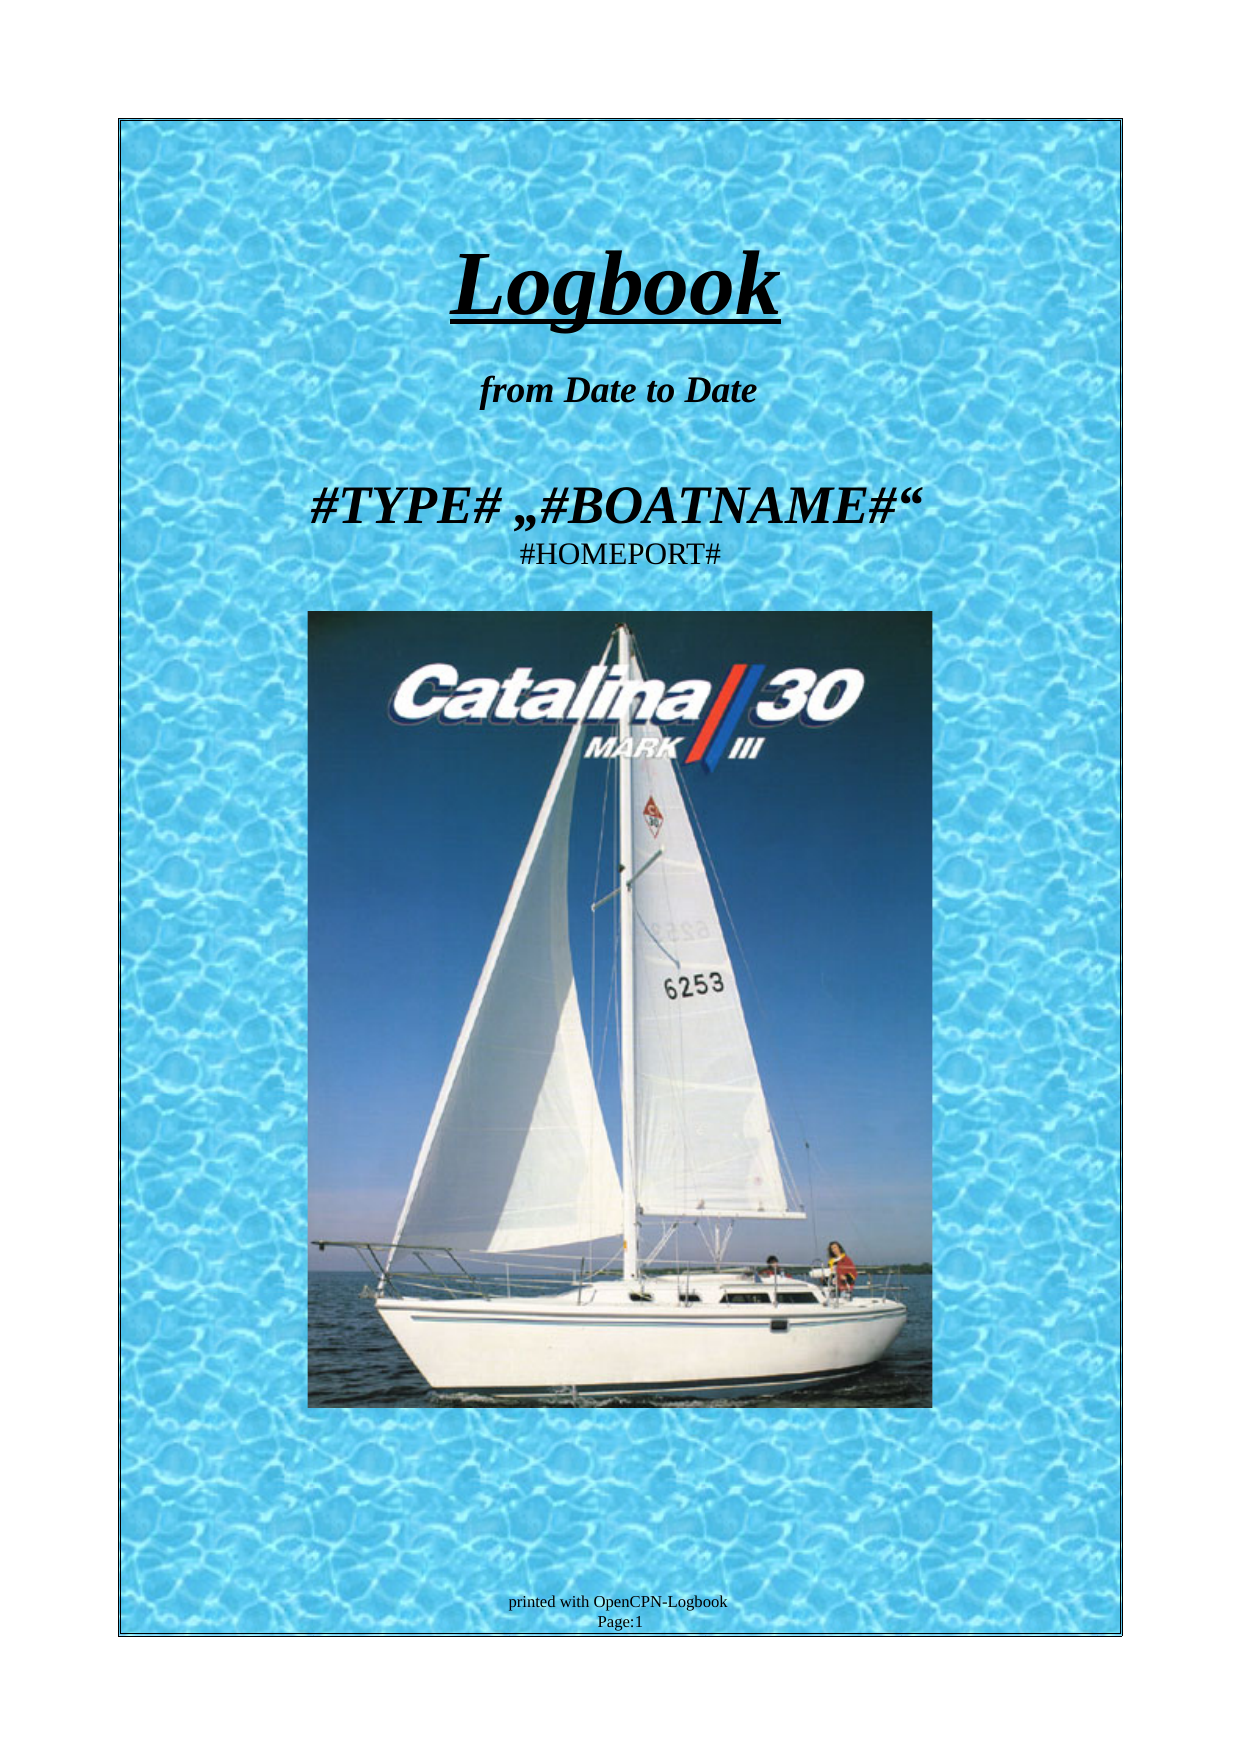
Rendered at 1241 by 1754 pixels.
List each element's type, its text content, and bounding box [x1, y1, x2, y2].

picture [119, 119, 1122, 1636]
text Logbook [123, 229, 1117, 334]
text from Date to Date [123, 368, 1117, 411]
text #TYPE# „#BOATNAME#“ #HOMEPORT# [123, 473, 1117, 571]
